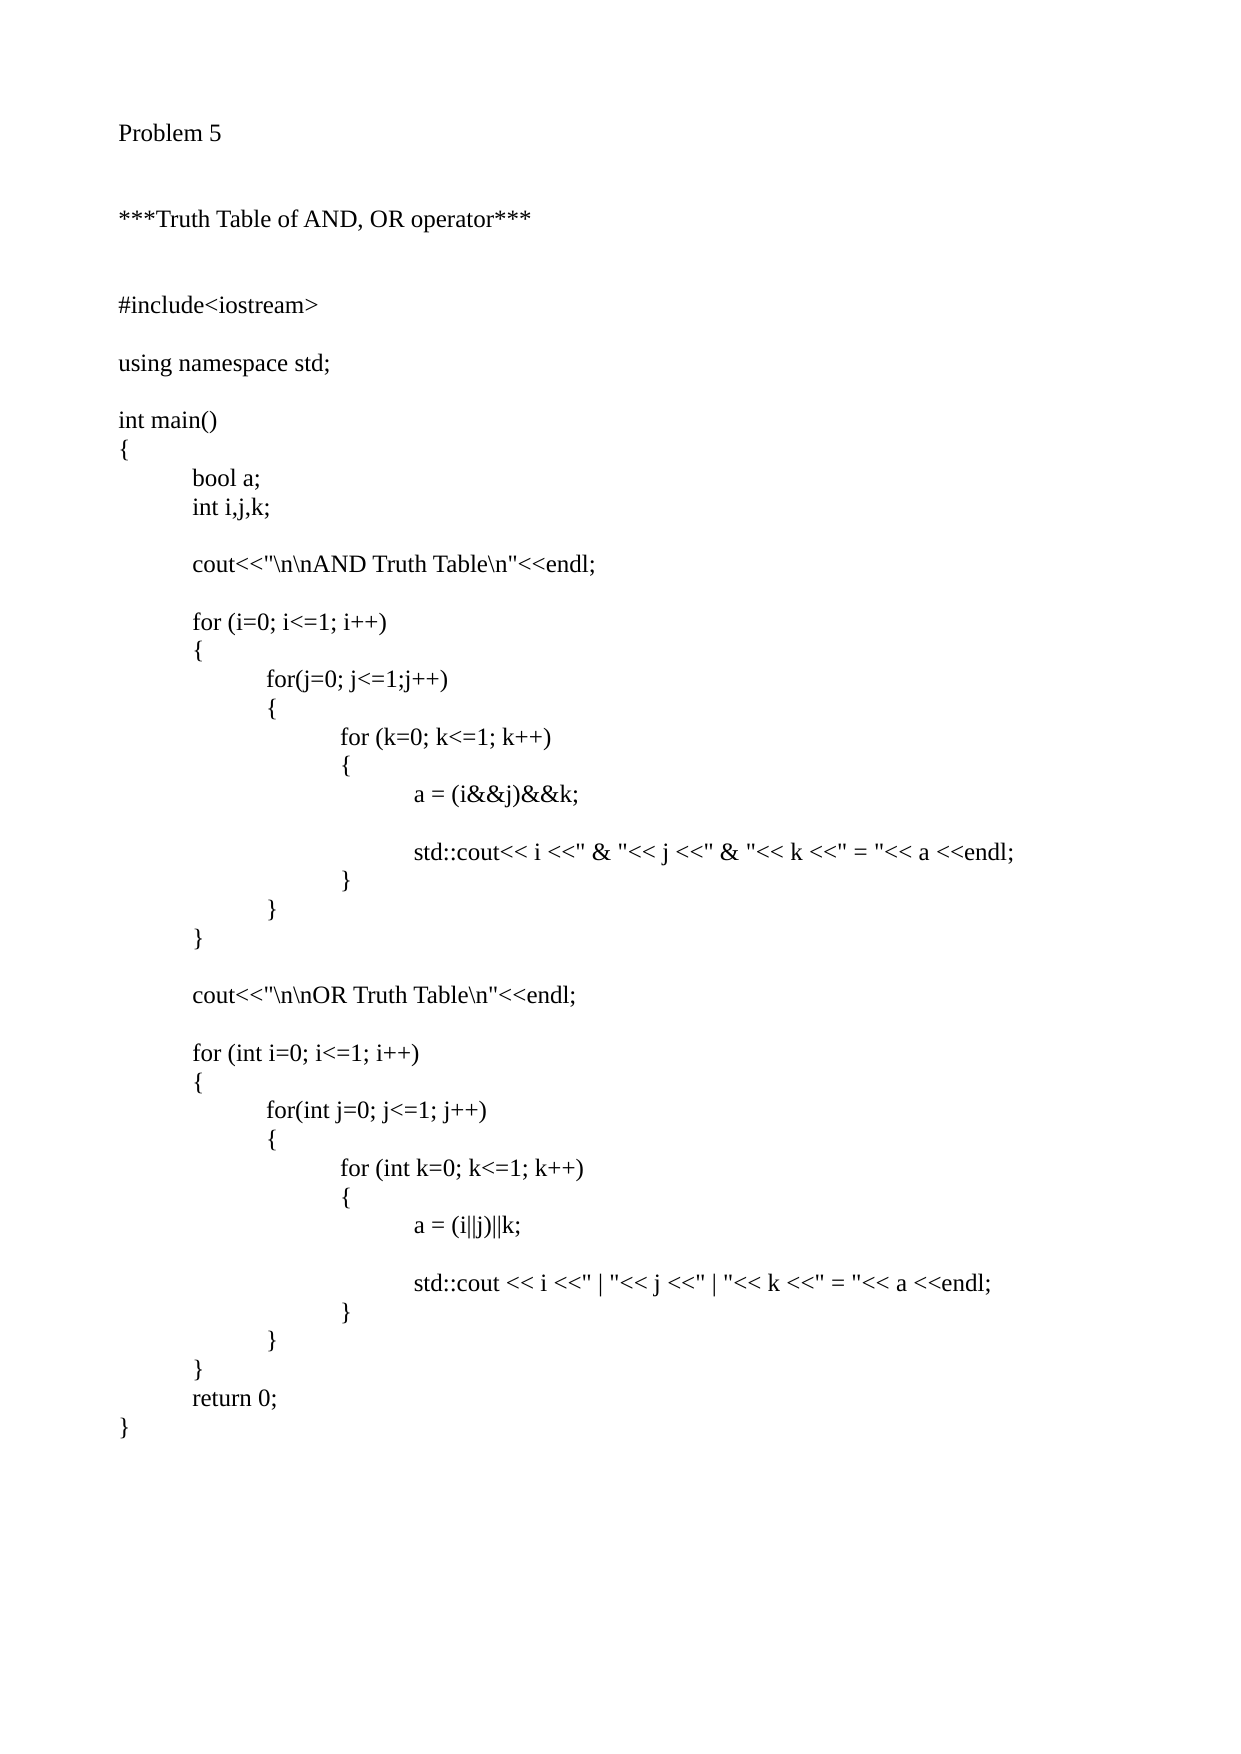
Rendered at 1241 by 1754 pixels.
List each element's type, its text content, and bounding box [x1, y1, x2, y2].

text bool a; [118, 463, 1122, 492]
text ***Truth Table of AND, OR operator*** [118, 204, 1122, 233]
text { [118, 636, 1122, 664]
text std::cout << i <<" | "<< j <<" | "<< k <<" = "<< a <<endl; [118, 1268, 1122, 1297]
text } [118, 866, 1122, 894]
text cout<<"\n\nOR Truth Table\n"<<endl; [118, 981, 1122, 1009]
text a = (i&&j)&&k; [118, 779, 1122, 808]
text return 0; [118, 1383, 1122, 1412]
text for (k=0; k<=1; k++) [118, 722, 1122, 751]
text { [118, 751, 1122, 779]
text { [118, 1124, 1122, 1153]
text } [118, 894, 1122, 923]
text int i,j,k; [118, 492, 1122, 521]
text } [118, 1354, 1122, 1383]
text } [118, 1297, 1122, 1326]
text { [118, 1067, 1122, 1096]
text for (int i=0; i<=1; i++) [118, 1038, 1122, 1067]
text } [118, 1326, 1122, 1354]
text } [118, 1412, 1122, 1441]
text cout<<"\n\nAND Truth Table\n"<<endl; [118, 549, 1122, 578]
text for (i=0; i<=1; i++) [118, 607, 1122, 636]
text for(j=0; j<=1;j++) [118, 664, 1122, 693]
text using namespace std; [118, 348, 1122, 377]
text { [118, 693, 1122, 722]
text a = (i||j)||k; [118, 1211, 1122, 1239]
text #include<iostream> [118, 291, 1122, 319]
text { [118, 434, 1122, 463]
text } [118, 923, 1122, 952]
text for (int k=0; k<=1; k++) [118, 1153, 1122, 1182]
text { [118, 1182, 1122, 1211]
text Problem 5 [118, 118, 1122, 147]
text for(int j=0; j<=1; j++) [118, 1096, 1122, 1124]
text int main() [118, 406, 1122, 434]
text std::cout<< i <<" & "<< j <<" & "<< k <<" = "<< a <<endl; [118, 837, 1122, 866]
